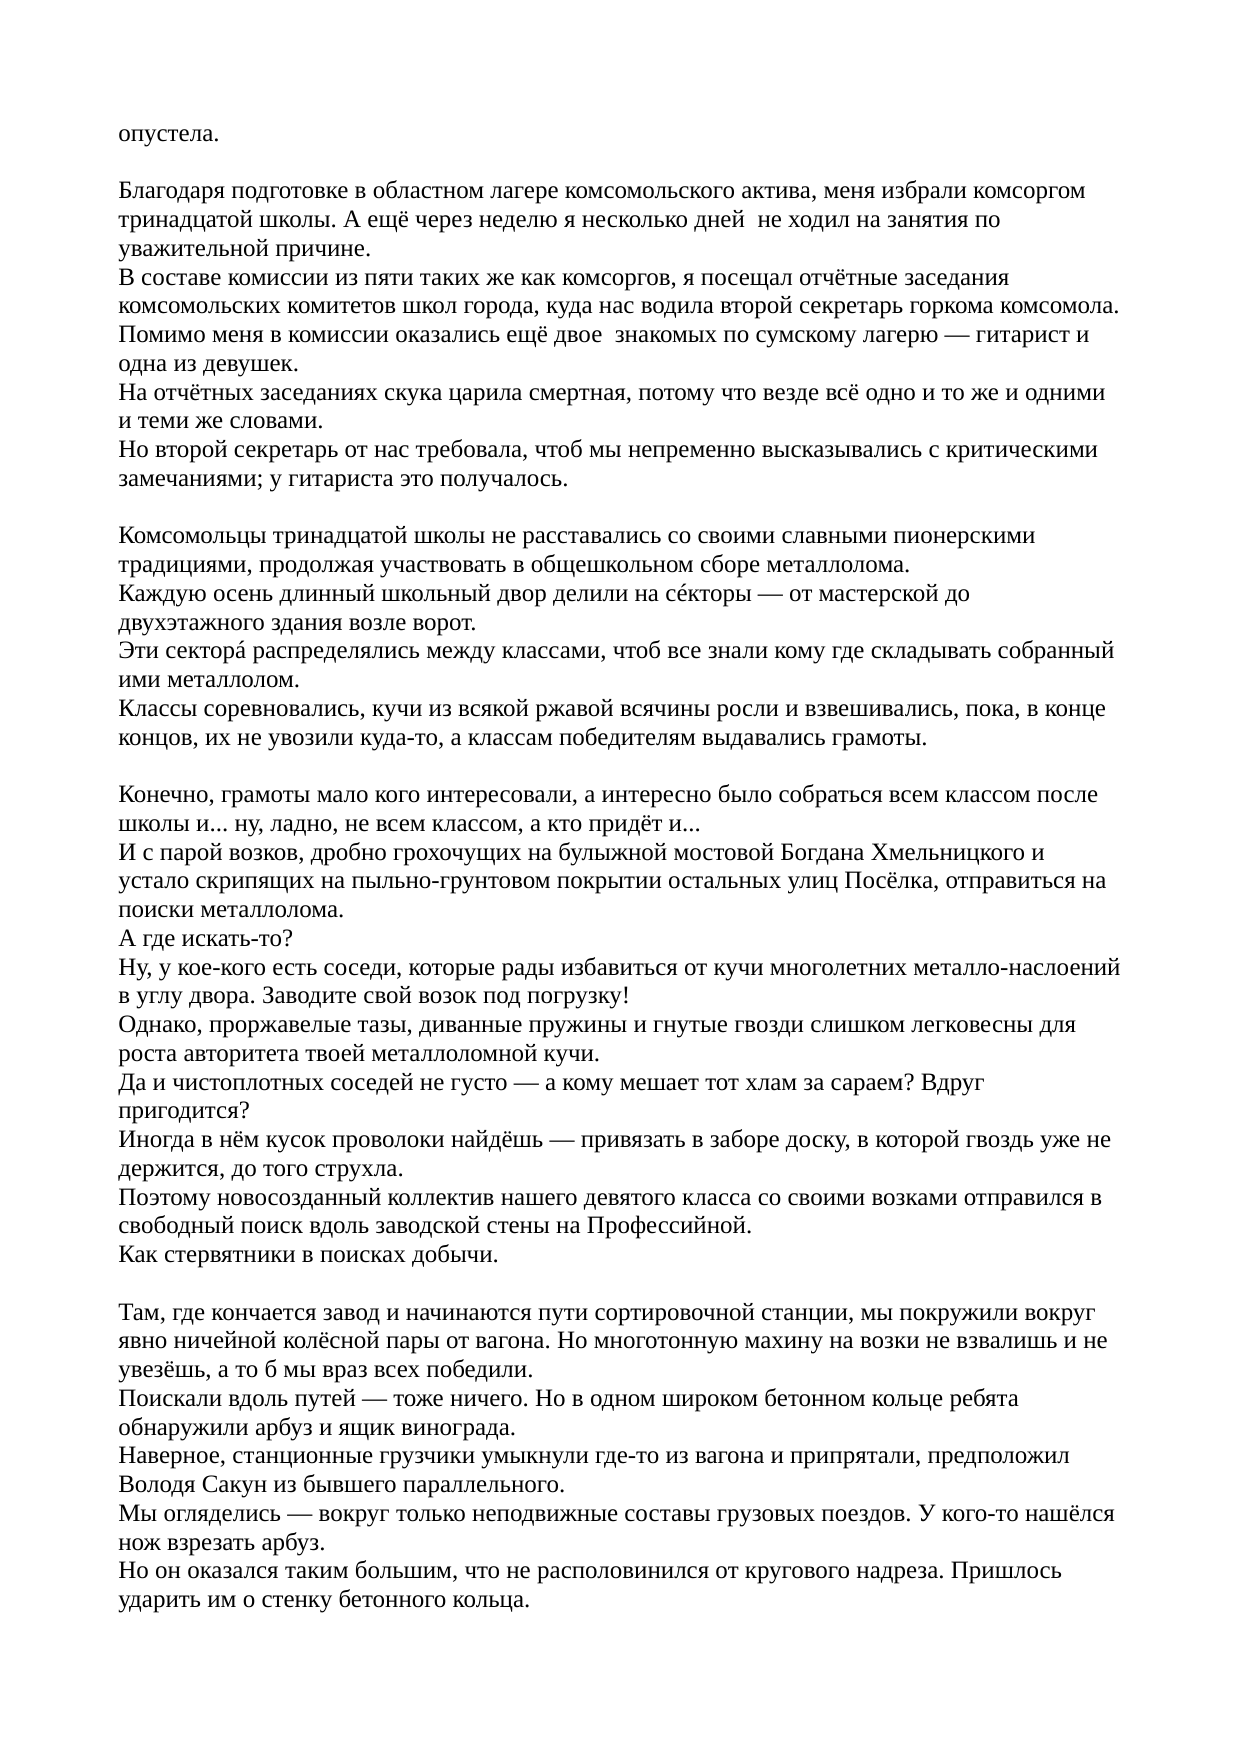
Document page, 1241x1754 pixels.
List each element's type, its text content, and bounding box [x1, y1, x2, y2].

text Как стервятники в поисках добычи. [118, 1239, 1122, 1268]
text На отчётных заседаниях скука царила смертная, потому что везде всё одно и то же и одними и теми же словами. [118, 377, 1122, 434]
text Но второй секретарь от нас требовала, чтоб мы непременно высказывались с критическими замечаниями; у гитариста это получалось. [118, 434, 1122, 492]
text Но он оказался таким большим, что не располовинился от кругового надреза. Пришлось ударить им о стенку бетонного кольца. [118, 1556, 1122, 1613]
text Конечно, грамоты мало кого интересовали, а интересно было собраться всем классом после школы и... ну, ладно, не всем классом, а кто придёт и... [118, 779, 1122, 837]
text Мы огляделись — вокруг только неподвижные составы грузовых поездов. У кого-то нашёлся нож взрезать арбуз. [118, 1498, 1122, 1556]
text И с парой возков, дробно грохочущих на булыжной мостовой Богдана Хмельницкого и устало скрипящих на пыльно-грунтовом покрытии остальных улиц Посёлка, отправиться на поиски металлолома. [118, 837, 1122, 923]
text Каждую осень длинный школьный двор делили на сéкторы — от мастерской до двухэтажного здания возле ворот. [118, 578, 1122, 636]
text Наверное, станционные грузчики умыкнули где-то из вагона и припрятали, предположил Володя Сакун из бывшего параллельного. [118, 1441, 1122, 1498]
text В составе комиссии из пяти таких же как комсоргов, я посещал отчётные заседания комсомольских комитетов школ города, куда нас водила второй секретарь горкома комсомола. [118, 262, 1122, 319]
text опустела. [118, 118, 1122, 147]
text Помимо меня в комиссии оказались ещё двое знакомых по сумскому лагерю — гитарист и одна из девушек. [118, 319, 1122, 377]
text Комсомольцы тринадцатой школы не расставались со своими славными пионерскими традициями, продолжая участвовать в общешкольном сборе металлолома. [118, 521, 1122, 578]
text Да и чистоплотных соседей не густо — а кому мешает тот хлам за сараем? Вдруг пригодится? [118, 1067, 1122, 1124]
text Поэтому новосозданный коллектив нашего девятого класса со своими возками отправился в свободный поиск вдоль заводской стены на Профессийной. [118, 1182, 1122, 1239]
text Однако, проржавелые тазы, диванные пружины и гнутые гвозди слишком легковесны для роста авторитета твоей металлоломной кучи. [118, 1009, 1122, 1067]
text А где искать-то? [118, 923, 1122, 952]
text Эти секторá распределялись между классами, чтоб все знали кому где складывать собранный ими металлолом. [118, 636, 1122, 693]
text Благодаря подготовке в областном лагере комсомольского актива, меня избрали комсоргом тринадцатой школы. А ещё через неделю я несколько дней не ходил на занятия по уважительной причине. [118, 176, 1122, 262]
text Поискали вдоль путей — тоже ничего. Но в одном широком бетонном кольце ребята обнаружили арбуз и ящик винограда. [118, 1383, 1122, 1441]
text Иногда в нём кусок проволоки найдёшь — привязать в заборе доску, в которой гвоздь уже не держится, до того струхла. [118, 1124, 1122, 1182]
text Ну, у кое-кого есть соседи, которые рады избавиться от кучи многолетних металло-наслоений в углу двора. Заводите свой возок под погрузку! [118, 952, 1122, 1009]
text Там, где кончается завод и начинаются пути сортировочной станции, мы покружили вокруг явно ничейной колёсной пары от вагона. Но многотонную махину на возки не взвалишь и не увезёшь, а то б мы враз всех победили. [118, 1297, 1122, 1383]
text Классы соревновались, кучи из всякой ржавой всячины росли и взвешивались, пока, в конце концов, их не увозили куда-то, а классам победителям выдавались грамоты. [118, 693, 1122, 751]
